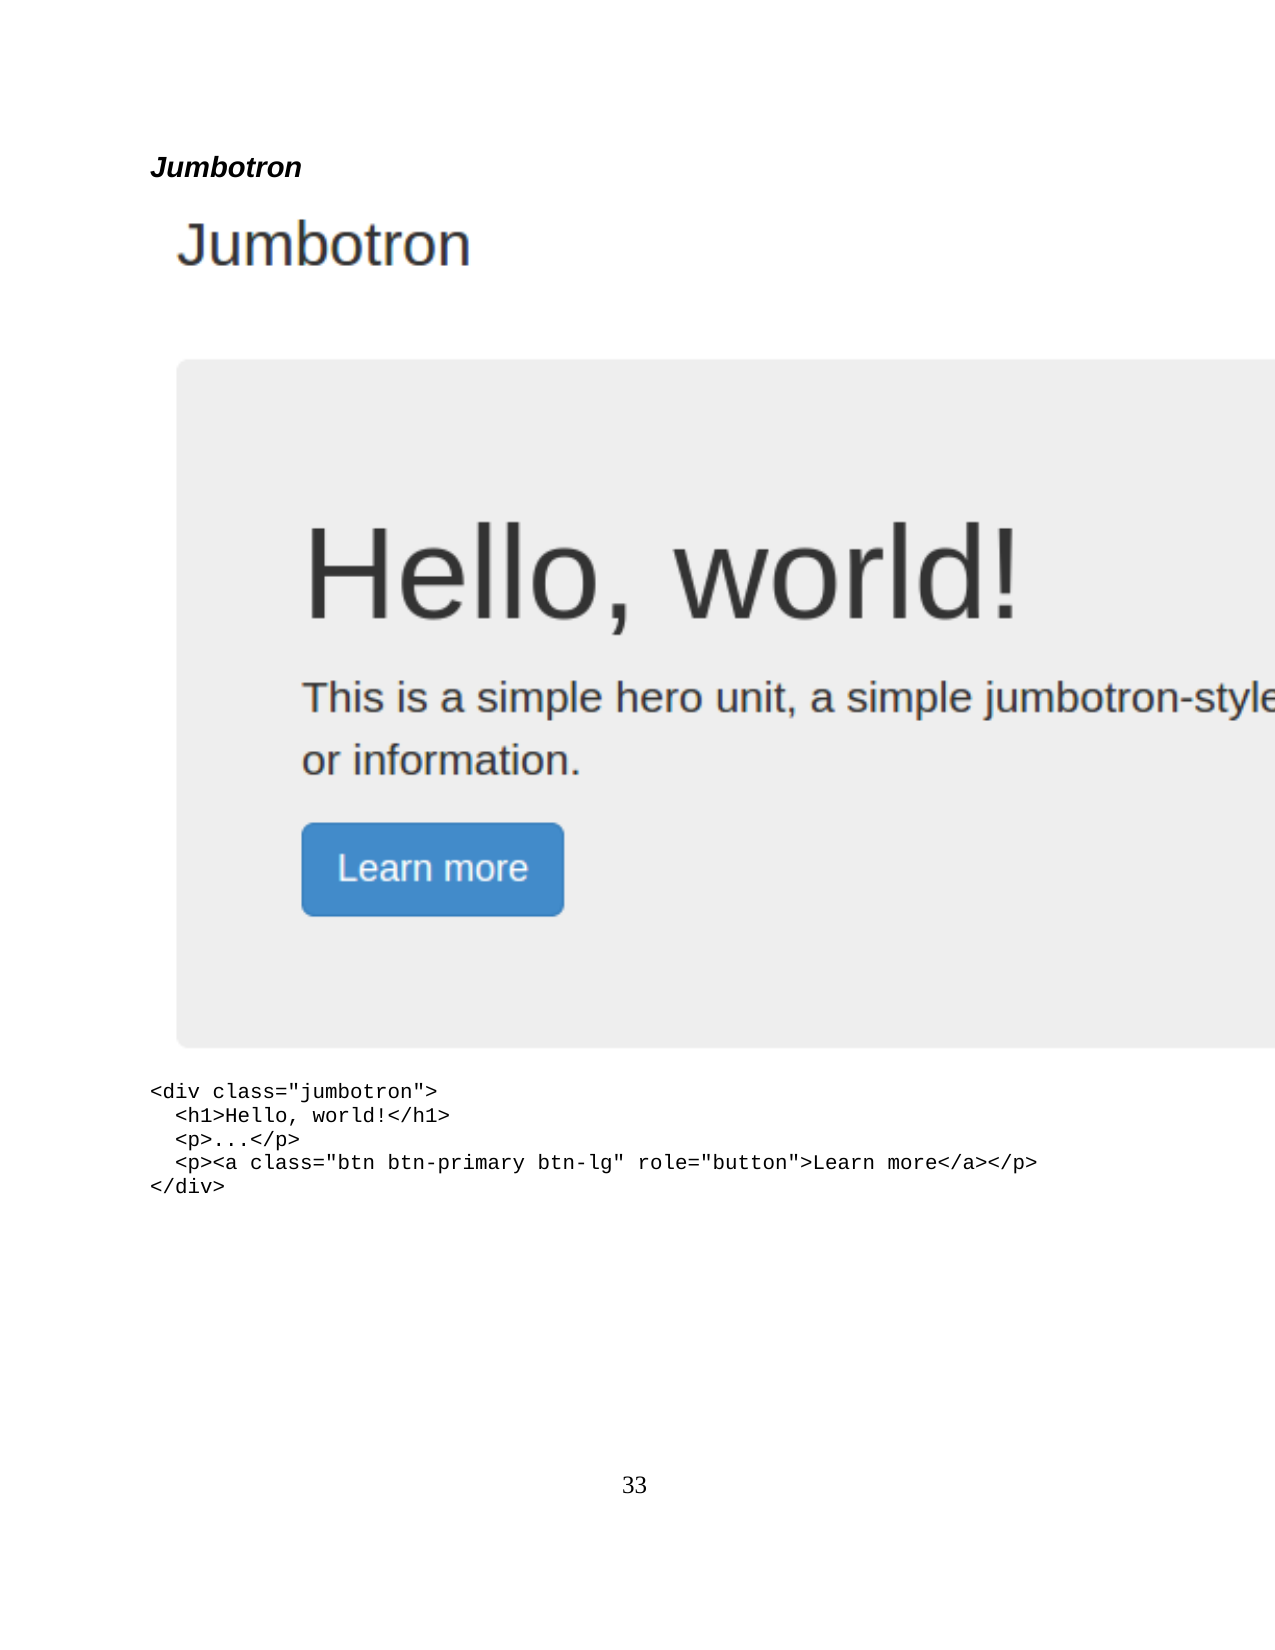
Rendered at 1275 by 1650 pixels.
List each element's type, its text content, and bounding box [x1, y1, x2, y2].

text <p><a class="btn btn-primary btn-lg" role="button">Learn more</a></p> [150, 1152, 1125, 1176]
text <h1>Hello, world!</h1> [150, 1105, 1125, 1129]
subtitle Jumbotron [150, 150, 1125, 183]
picture [150, 196, 1275, 1082]
text <div class="jumbotron"> [150, 1082, 1125, 1105]
text <p>...</p> [150, 1129, 1125, 1152]
text </div> [150, 1176, 1125, 1200]
